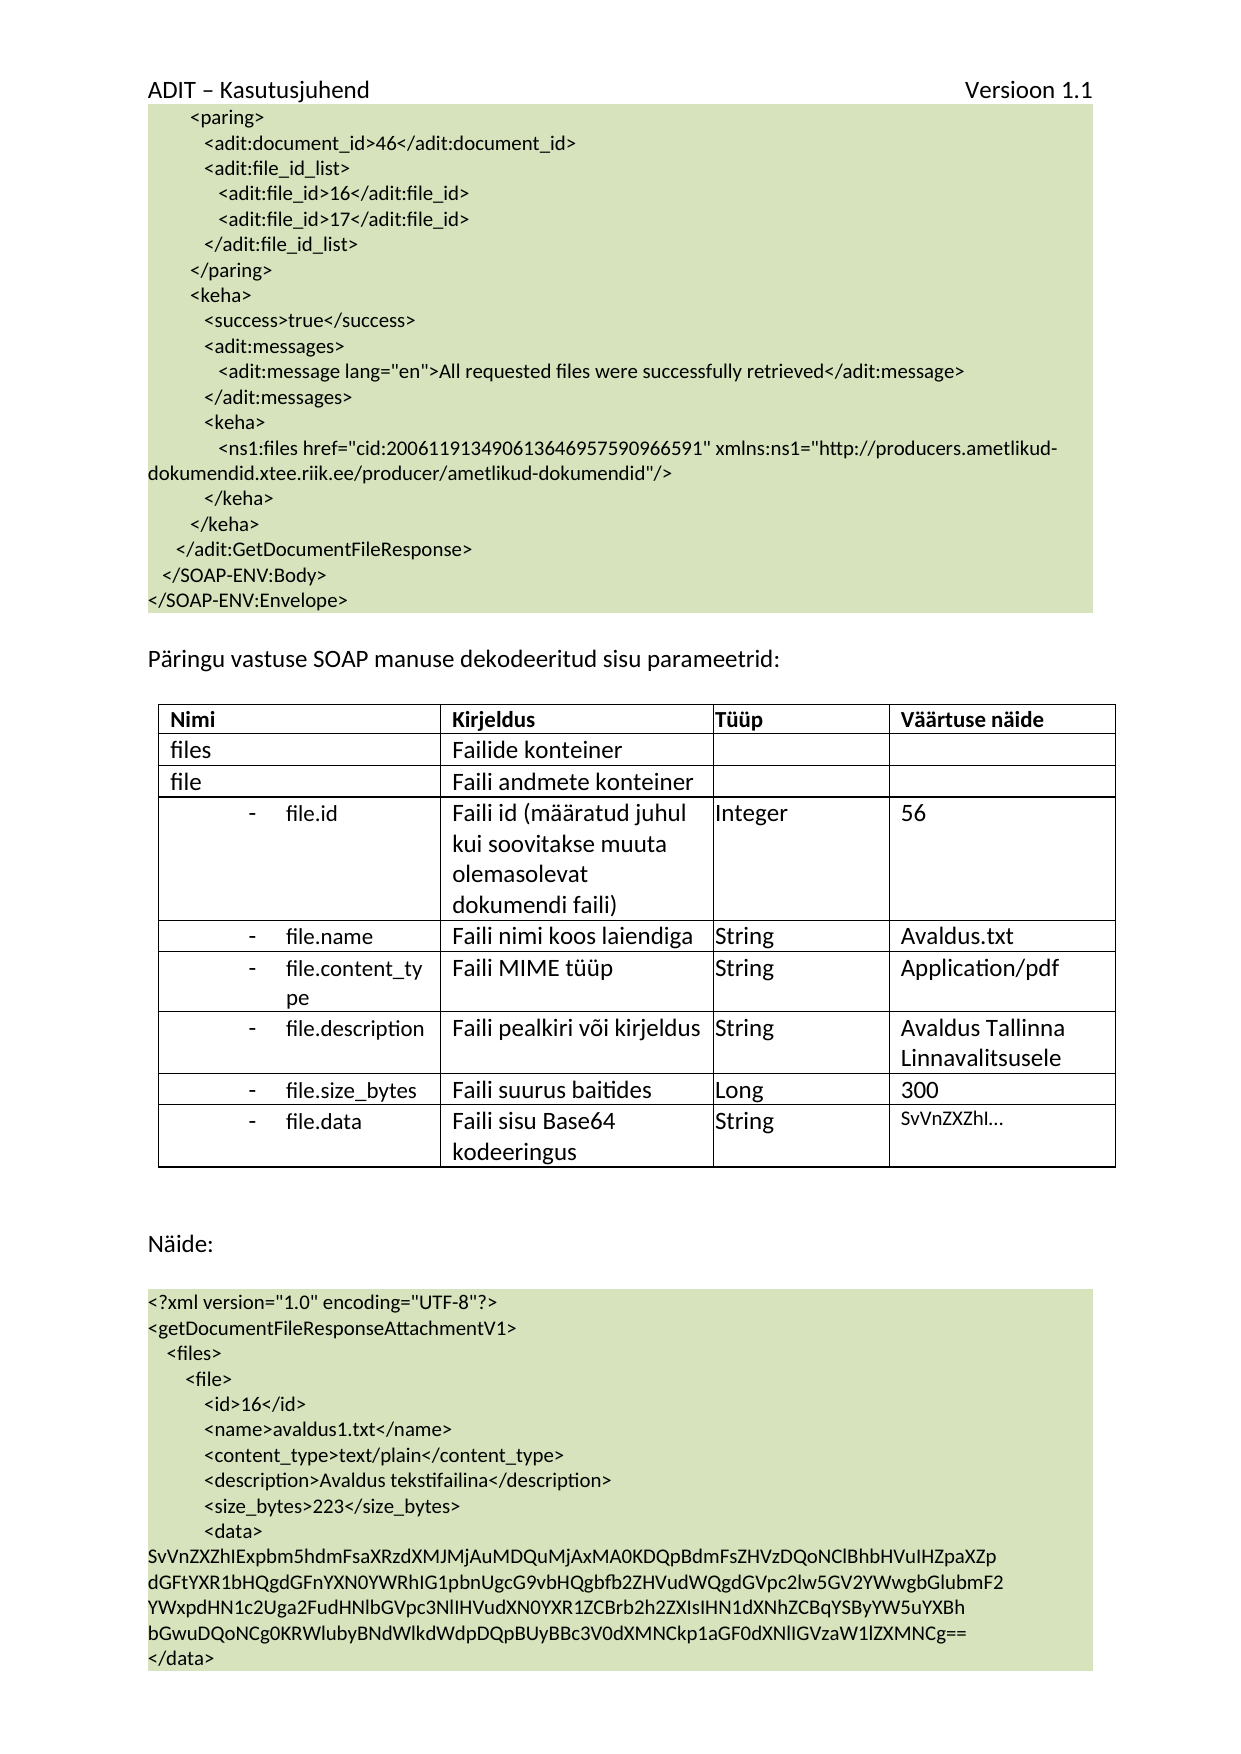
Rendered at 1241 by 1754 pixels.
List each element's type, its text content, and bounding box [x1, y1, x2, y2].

table_cell Faili nimi koos laiendiga [441, 921, 713, 951]
text <adit:message lang="en">All requested files were successfully retrieved</adit:message> [148, 358, 1093, 384]
table_cell Integer [714, 798, 889, 919]
table_cell SvVnZXZhI… [890, 1105, 1115, 1166]
text </SOAP-ENV:Body> [148, 562, 1093, 587]
table_cell Long [714, 1074, 889, 1104]
text </adit:file_id_list> [148, 231, 1093, 257]
table_header Tüüp [714, 705, 889, 733]
table_cell 56 [890, 798, 1115, 919]
text <keha> [148, 282, 1093, 308]
table_cell [890, 766, 1115, 796]
text <?xml version="1.0" encoding="UTF-8"?> [148, 1289, 1093, 1315]
table_header Väärtuse näide [890, 705, 1115, 733]
text <id>16</id> [148, 1391, 1093, 1417]
table_cell file [159, 766, 440, 796]
table_cell Failide konteiner [441, 734, 713, 765]
text YWxpdHN1c2Uga2FudHNlbGVpc3NlIHVudXN0YXR1ZCBrb2h2ZXIsIHN1dXNhZCBqYSByYW5uYXBh [148, 1594, 1093, 1620]
text </adit:GetDocumentFileResponse> [148, 536, 1093, 562]
text </paring> [148, 257, 1093, 282]
table_header Nimi [159, 705, 440, 733]
text <adit:file_id>17</adit:file_id> [148, 206, 1093, 231]
text SvVnZXZhIExpbm5hdmFsaXRzdXMJMjAuMDQuMjAxMA0KDQpBdmFsZHVzDQoNClBhbHVuIHZpaXZp [148, 1544, 1093, 1569]
table_cell [714, 766, 889, 796]
table_cell Faili sisu Base64 kodeeringus [441, 1105, 713, 1166]
text <data> [148, 1518, 1093, 1544]
text Päringu vastuse SOAP manuse dekodeeritud sisu parameetrid: [148, 643, 1093, 674]
text <files> [148, 1340, 1093, 1366]
text <size_bytes>223</size_bytes> [148, 1493, 1093, 1518]
text </keha> [148, 486, 1093, 511]
table_cell String [714, 952, 889, 1011]
table_cell String [714, 1105, 889, 1166]
table_cell file.name [159, 921, 440, 951]
table_cell Faili pealkiri või kirjeldus [441, 1012, 713, 1073]
table_cell String [714, 921, 889, 951]
text <adit:document_id>46</adit:document_id> [148, 130, 1093, 155]
table_cell 300 [890, 1074, 1115, 1104]
text <description>Avaldus tekstifailina</description> [148, 1467, 1093, 1493]
text </adit:messages> [148, 384, 1093, 409]
table_cell String [714, 1012, 889, 1073]
text <content_type>text/plain</content_type> [148, 1442, 1093, 1467]
table_cell files [159, 734, 440, 765]
table_cell Avaldus Tallinna Linnavalitsusele [890, 1012, 1115, 1073]
text <getDocumentFileResponseAttachmentV1> [148, 1315, 1093, 1340]
table_cell [714, 734, 889, 765]
table_cell file.id [159, 798, 440, 919]
text <name>avaldus1.txt</name> [148, 1417, 1093, 1442]
table_cell file.size_bytes [159, 1074, 440, 1104]
table_cell Faili id (määratud juhul kui soovitakse muuta olemasolevat dokumendi faili) [441, 798, 713, 919]
text Näide: [148, 1228, 1093, 1259]
text <keha> [148, 409, 1093, 435]
text </data> [148, 1645, 1093, 1671]
text <success>true</success> [148, 308, 1093, 333]
text <adit:file_id>16</adit:file_id> [148, 181, 1093, 206]
table_cell Faili andmete konteiner [441, 766, 713, 796]
text dGFtYXR1bHQgdGFnYXN0YWRhIG1pbnUgcG9vbHQgbfb2ZHVudWQgdGVpc2lw5GV2YWwgbGlubmF2 [148, 1569, 1093, 1594]
table_cell file.data [159, 1105, 440, 1166]
table_cell file.description [159, 1012, 440, 1073]
text <adit:file_id_list> [148, 155, 1093, 181]
text </SOAP-ENV:Envelope> [148, 587, 1093, 613]
text <file> [148, 1366, 1093, 1391]
text </keha> [148, 511, 1093, 536]
text bGwuDQoNCg0KRWlubyBNdWlkdWdpDQpBUyBBc3V0dXMNCkp1aGF0dXNlIGVzaW1lZXMNCg== [148, 1620, 1093, 1645]
table_cell Faili MIME tüüp [441, 952, 713, 1011]
text <adit:messages> [148, 333, 1093, 358]
table_cell Faili suurus baitides [441, 1074, 713, 1104]
table_header Kirjeldus [441, 705, 713, 733]
table_cell Application/pdf [890, 952, 1115, 1011]
text <ns1:files href="cid:200611913490613646957590966591" xmlns:ns1="http://producers.ametlikud-dokumendid.xtee.riik.ee/producer/ametlikud-dokumendid"/> [148, 435, 1093, 486]
table_cell file.content_type [159, 952, 440, 1011]
table_cell Avaldus.txt [890, 921, 1115, 951]
text <paring> [148, 104, 1093, 130]
table_cell [890, 734, 1115, 765]
